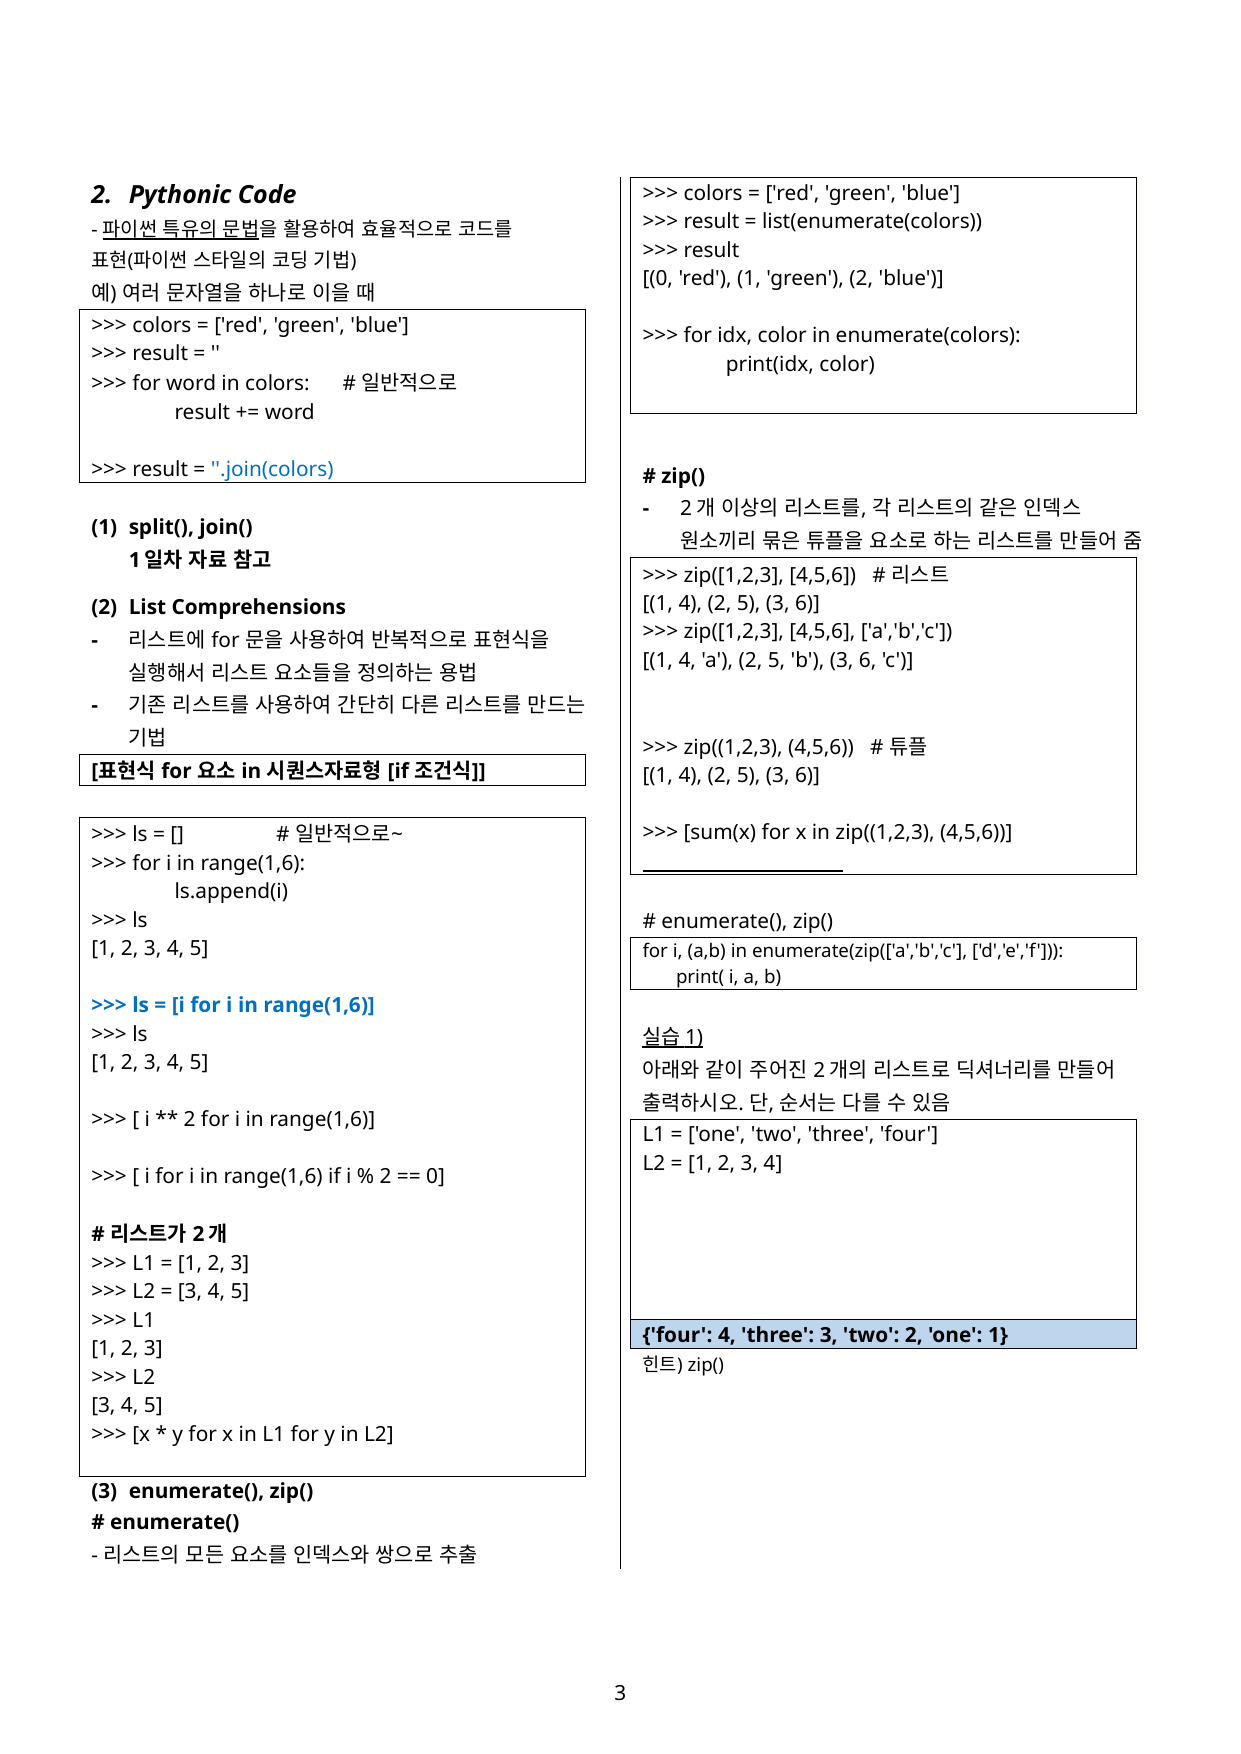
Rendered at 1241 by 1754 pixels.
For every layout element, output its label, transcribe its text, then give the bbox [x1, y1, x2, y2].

text # enumerate(), zip() [642, 906, 1149, 934]
table_header >>> zip([1,2,3], [4,5,6]) # 리스트 [(1, 4), (2, 5), (3, 6)] >>> zip([1,2,3], [4,5,6], ['a','b','c']) [(1, 4, 'a'), (2, 5, 'b'), (3, 6, 'c')] >>> zip((1,2,3), (4,5,6)) # 튜플 [(1, 4), (2, 5), (3, 6)] >>> [sum(x) for x in zip((1,2,3), (4,5,6))] [631, 558, 1136, 874]
table_cell {'four': 4, 'three': 3, 'two': 2, 'one': 1} [631, 1320, 1136, 1348]
list 2개 이상의 리스트를, 각 리스트의 같은 인덱스 원소끼리 묶은 튜플을 요소로 하는 리스트를 만들어 줌 [642, 491, 1149, 554]
table_header >>> colors = ['red', 'green', 'blue'] >>> result = list(enumerate(colors)) >>> result [(0, 'red'), (1, 'green'), (2, 'blue')] >>> for idx, color in enumerate(colors): print(idx, color) [631, 178, 1136, 412]
text # zip() [642, 461, 1087, 489]
text # enumerate() [91, 1507, 535, 1536]
table_header >>> ls = [] # 일반적으로~ >>> for i in range(1,6): ls.append(i) >>> ls [1, 2, 3, 4, 5] >>> ls = [i for i in range(1,6)] >>> ls [1, 2, 3, 4, 5] >>> [ i ** 2 for i in range(1,6)] >>> [ i for i in range(1,6) if i % 2 == 0] # 리스트가 2개 >>> L1 = [1, 2, 3] >>> L2 = [3, 4, 5] >>> L1 [1, 2, 3] >>> L2 [3, 4, 5] >>> [x * y for x in L1 for y in L2] [80, 818, 585, 1476]
list split(), join() [91, 512, 535, 541]
text 실습1) [642, 1020, 1149, 1051]
text 아래와 같이 주어진 2개의 리스트로 딕셔너리를 만들어 출력하시오. 단, 순서는 다를 수 있음 [642, 1053, 1149, 1116]
table_header [표현식 for 요소 in 시퀀스자료형 [if 조건식]] [80, 755, 585, 785]
table_header >>> colors = ['red', 'green', 'blue'] >>> result = '' >>> for word in colors: # 일반적으로 result += word >>> result = ''.join(colors) [80, 310, 585, 482]
list 1일차 자료 참고 [128, 543, 535, 573]
text 예) 여러 문자열을 하나로 이을 때 [91, 276, 535, 306]
text - 파이썬 특유의 문법을 활용하여 효율적으로 코드를 표현(파이썬 스타일의 코딩 기법) [91, 214, 535, 274]
text 힌트) zip() [642, 1349, 1149, 1376]
table_header for i, (a,b) in enumerate(zip(['a','b','c'], ['d','e','f'])): print( i, a, b) [631, 938, 1136, 989]
text - 리스트의 모든 요소를 인덱스와 쌍으로 추출 [91, 1538, 598, 1568]
table_header L1 = ['one', 'two', 'three', 'four'] L2 = [1, 2, 3, 4] [631, 1120, 1136, 1319]
list 리스트에 for 문을 사용하여 반복적으로 표현식을 실행해서 리스트 요소들을 정의하는 용법 [91, 623, 598, 686]
list List Comprehensions [91, 592, 535, 621]
list Pythonic Code [91, 177, 598, 211]
list 기존 리스트를 사용하여 간단히 다른 리스트를 만드는 기법 [91, 688, 598, 751]
list enumerate(), zip() [91, 1477, 535, 1505]
